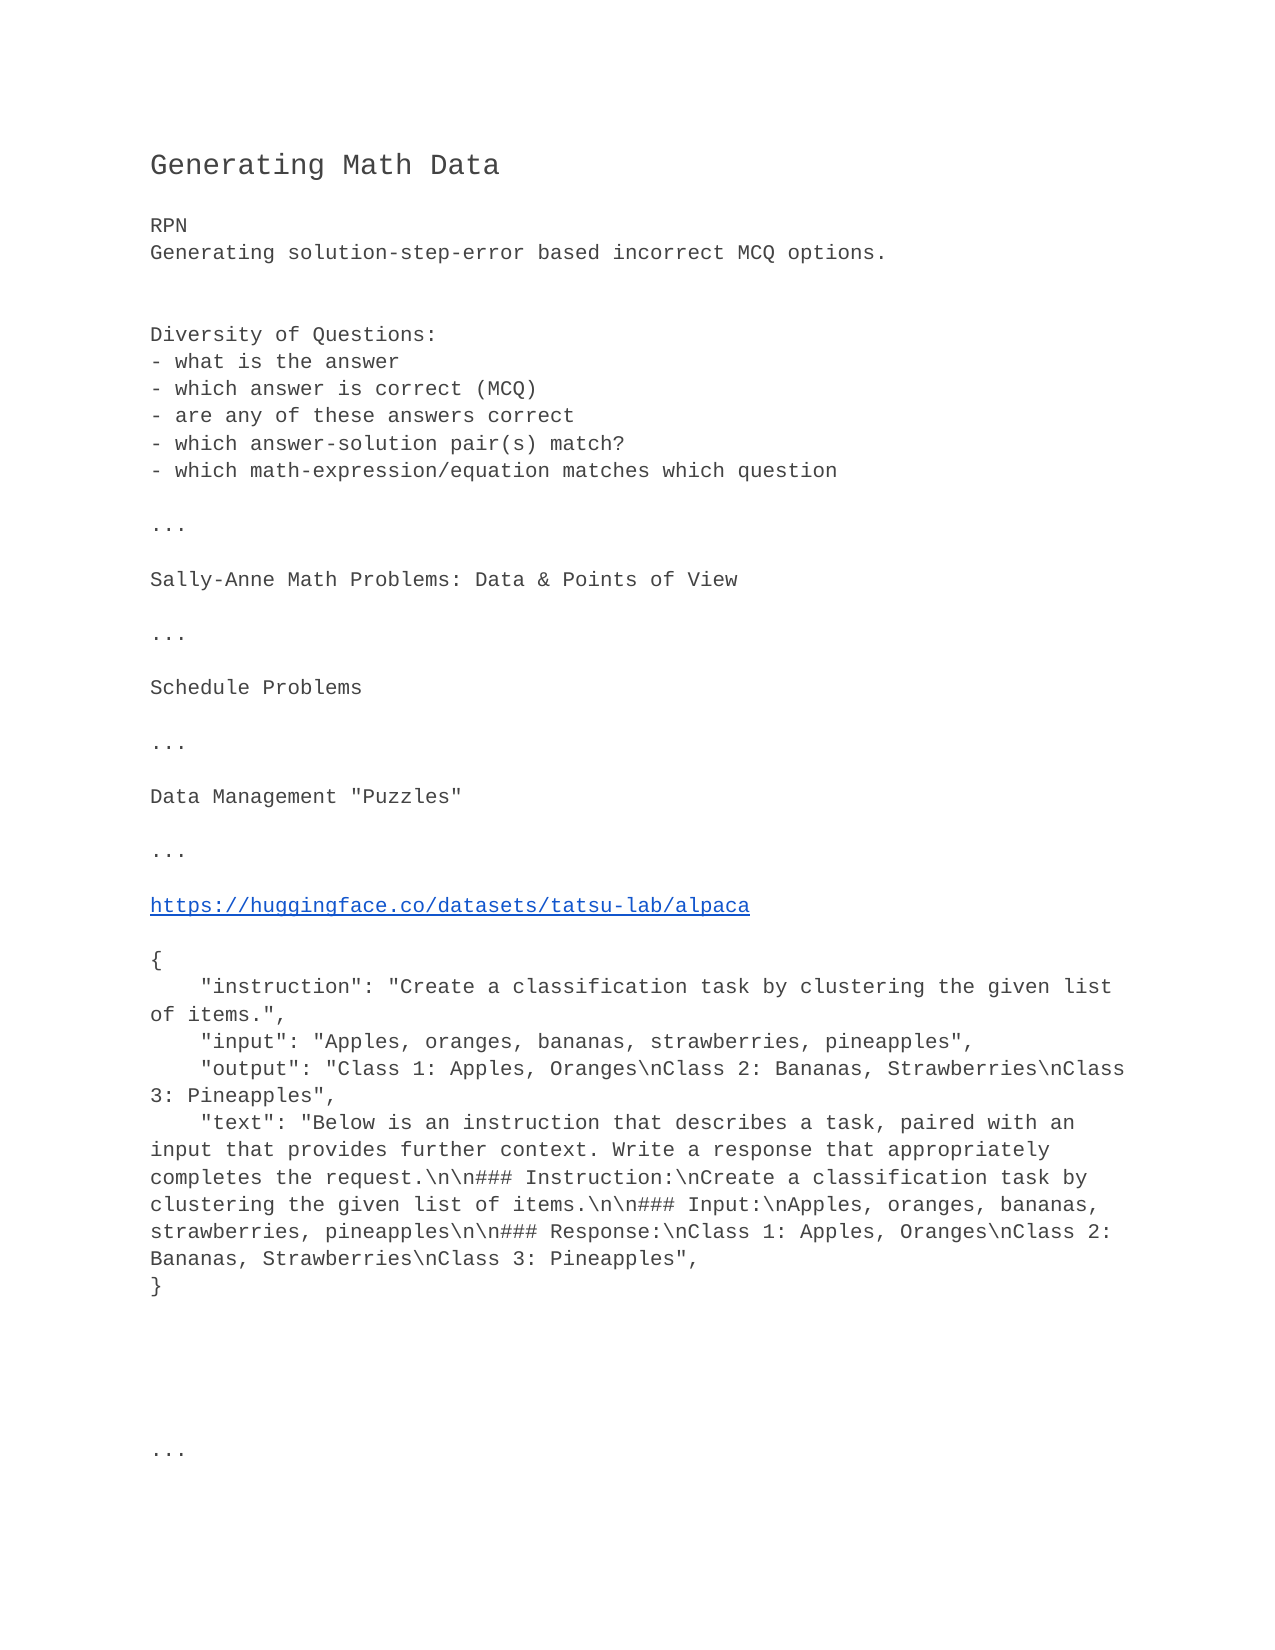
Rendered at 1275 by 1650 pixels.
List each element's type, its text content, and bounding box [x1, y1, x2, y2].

text Data Management "Puzzles" [150, 786, 1125, 810]
text Schedule Problems [150, 677, 1125, 701]
text ... [150, 623, 1125, 647]
text "text": "Below is an instruction that describes a task, paired with an input that provides further context. Write a response that appropriately completes the request.\n\n### Instruction:\nCreate a classification task by clustering the given list of items.\n\n### Input:\nApples, oranges, bananas, strawberries, pineapples\n\n### Response:\nClass 1: Apples, Oranges\nClass 2: Bananas, Strawberries\nClass 3: Pineapples", [150, 1112, 1125, 1272]
text "output": "Class 1: Apples, Oranges\nClass 2: Bananas, Strawberries\nClass 3: Pineapples", [150, 1058, 1125, 1109]
text - are any of these answers correct [150, 405, 1125, 429]
text { [150, 949, 1125, 973]
text Generating Math Data [150, 150, 1125, 183]
text - which answer-solution pair(s) match? [150, 433, 1125, 456]
text Generating solution-step-error based incorrect MCQ options. [150, 242, 1125, 266]
text ... [150, 1438, 1125, 1462]
text ... [150, 732, 1125, 755]
text "input": "Apples, oranges, bananas, strawberries, pineapples", [150, 1031, 1125, 1054]
text ... [150, 514, 1125, 538]
text - what is the answer [150, 351, 1125, 375]
text } [150, 1275, 1125, 1299]
text "instruction": "Create a classification task by clustering the given list of items.", [150, 976, 1125, 1027]
text - which answer is correct (MCQ) [150, 378, 1125, 402]
text RPN [150, 215, 1125, 239]
text - which math-expression/equation matches which question [150, 460, 1125, 483]
text ... [150, 840, 1125, 864]
text https://huggingface.co/datasets/tatsu-lab/alpaca [150, 895, 1125, 918]
text Sally-Anne Math Problems: Data & Points of View [150, 568, 1125, 592]
text Diversity of Questions: [150, 324, 1125, 347]
